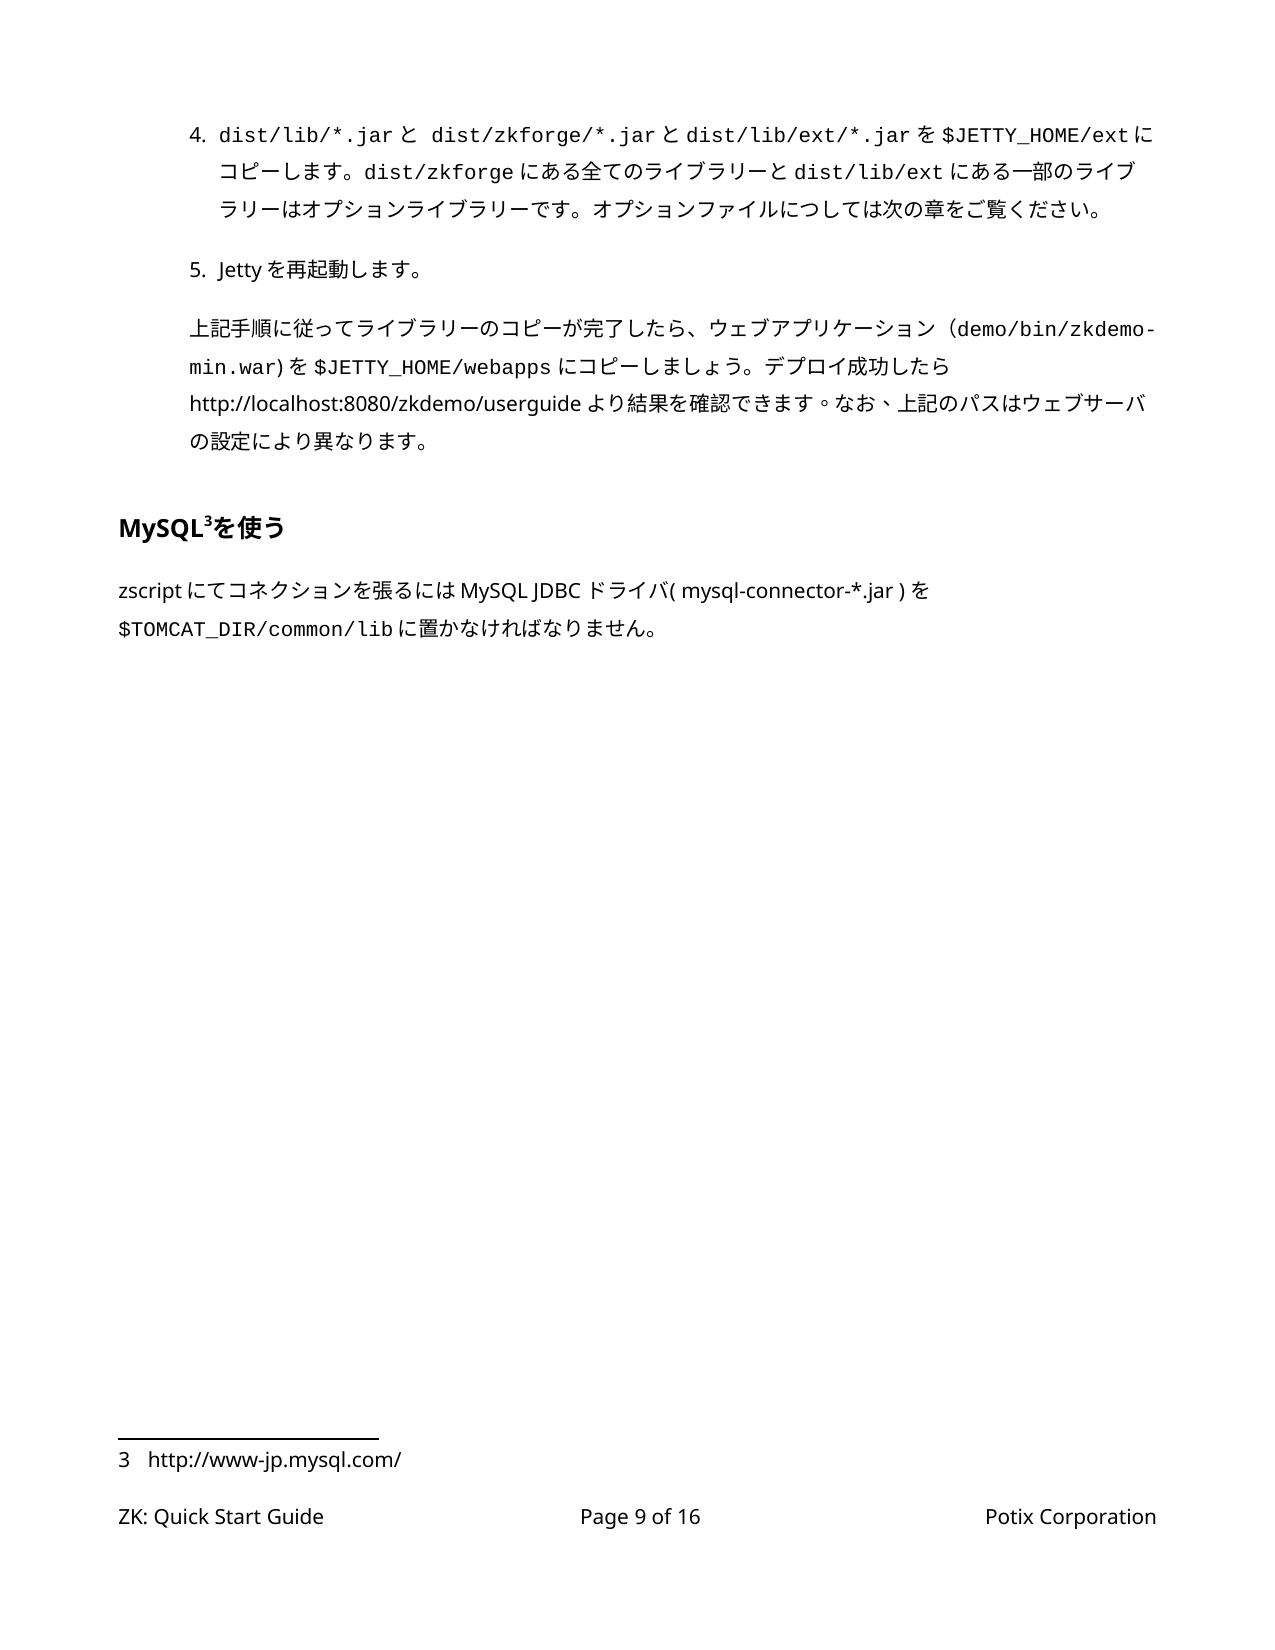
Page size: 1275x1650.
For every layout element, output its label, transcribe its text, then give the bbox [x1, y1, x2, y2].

text http://www-jp.mysql.com/ [118, 1445, 1157, 1473]
list dist/lib/*.jarと dist/zkforge/*.jarと dist/lib/ext/*.jar を $JETTY_HOME/extにコピーします。dist/zkforge にある全てのライブラリーと dist/lib/ext にある一部のライブラリーはオプションライブラリーです。オプションファイルにつしては次の章をご覧ください。 [189, 118, 1157, 223]
list Jettyを再起動します。 [189, 253, 1157, 283]
text zscriptにてコネクションを張るにはMySQL JDBC ドライバ( mysql-connector-*.jar ) を $TOMCAT_DIR/common/libに置かなければなりません。 [118, 574, 1157, 642]
text 上記手順に従ってライブラリーのコピーが完了したら、ウェブアプリケーション（demo/bin/zkdemo-min.war) を $JETTY_HOME/webapps にコピーしましょう。デプロイ成功したら http://localhost:8080/zkdemo/userguideより結果を確認できます。なお、上記のパスはウェブサーバの設定により異なります。 [189, 312, 1157, 455]
subtitle MySQLを使う [118, 508, 1157, 545]
